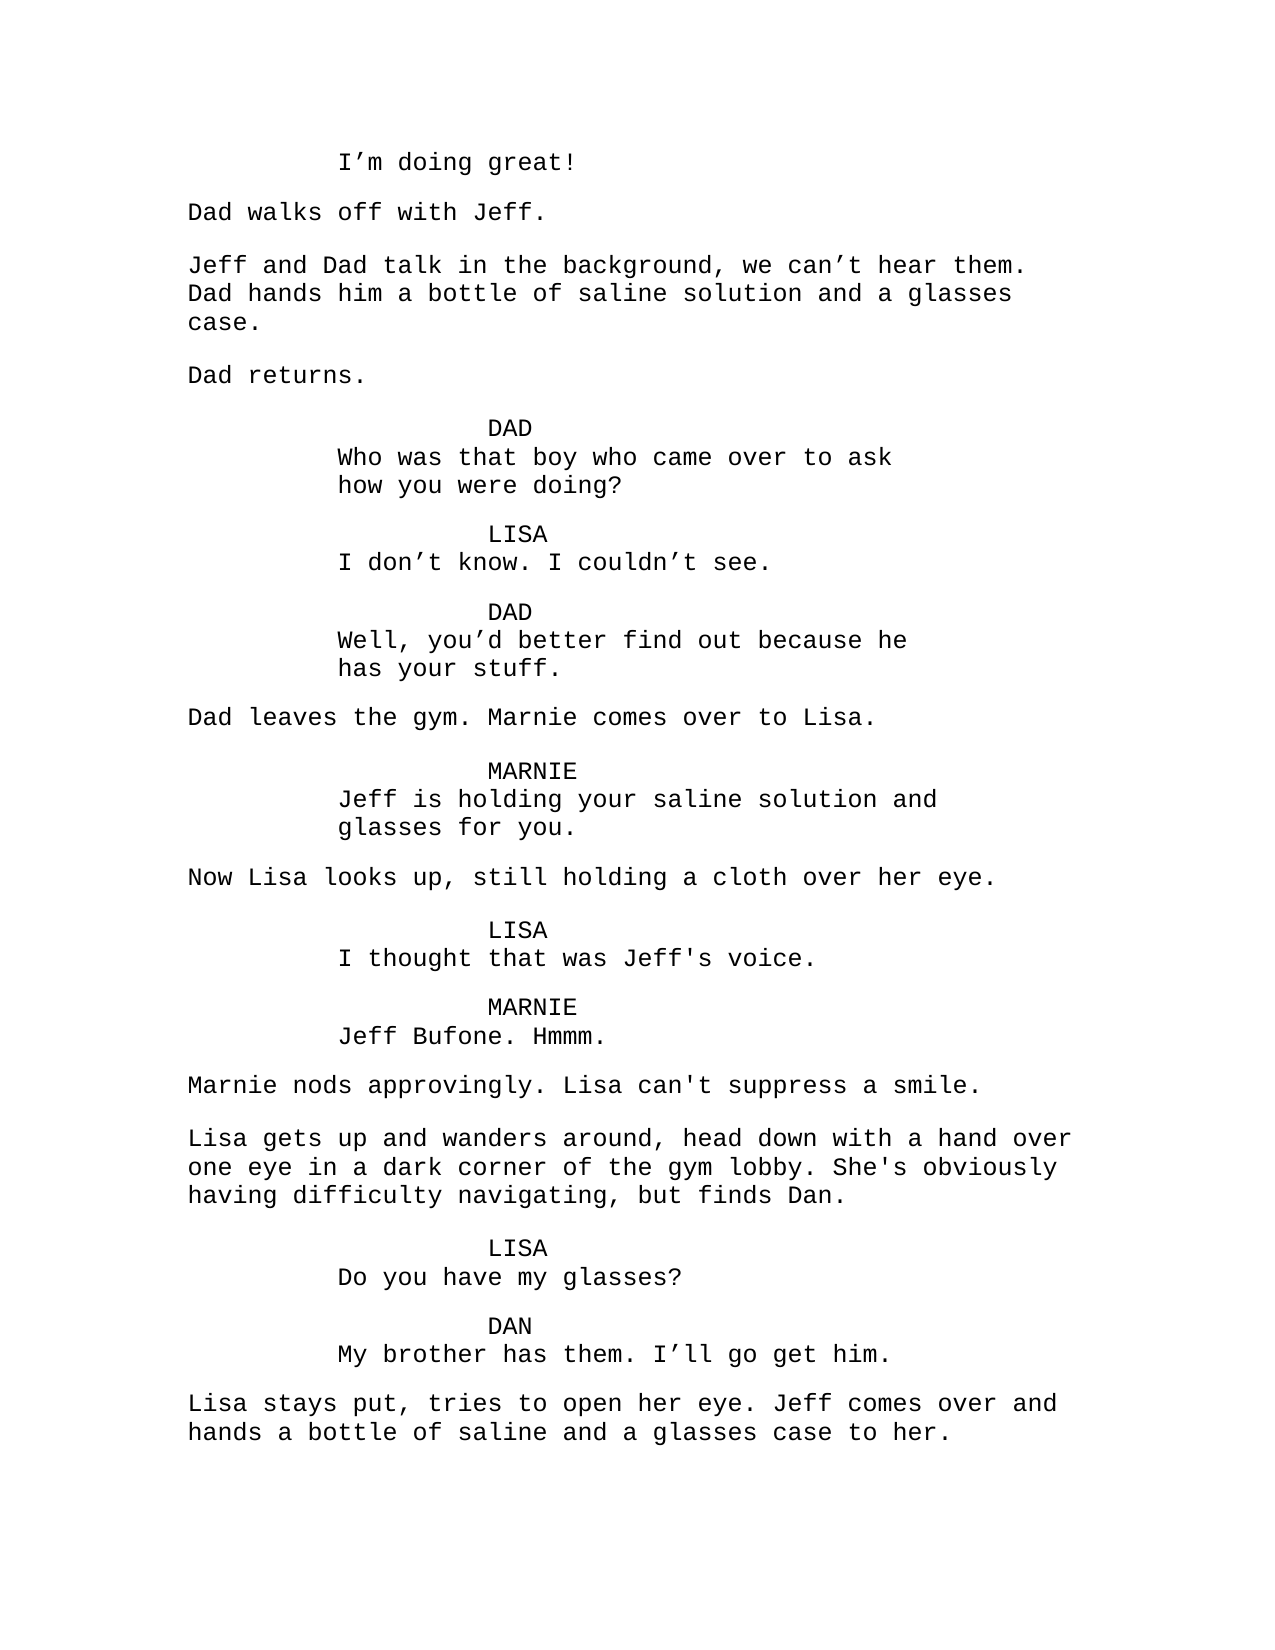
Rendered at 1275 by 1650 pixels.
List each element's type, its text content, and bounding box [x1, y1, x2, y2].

text Dad walks off with Jeff. [187, 199, 1087, 227]
text Dad returns. [187, 362, 1087, 391]
text Dad leaves the gym. Marnie comes over to Lisa. [187, 705, 1087, 733]
text Now Lisa looks up, still holding a cloth over her eye. [187, 864, 1087, 892]
text Jeff and Dad talk in the background, we can’t hear them. Dad hands him a bottle of saline solution and a glasses case. [187, 252, 1087, 337]
text Jeff Bufone. Hmmm. [337, 1023, 937, 1052]
text Lisa gets up and wanders around, head down with a hand over one eye in a dark corner of the gym lobby. She's obviously having difficulty navigating, but finds Dan. [187, 1126, 1087, 1211]
text I thought that was Jeff's voice. [337, 946, 937, 974]
text Do you have my glasses? [337, 1264, 937, 1292]
text MARNIE [187, 758, 1087, 787]
text I don’t know. I couldn’t see. [337, 550, 937, 578]
text Well, you’d better find out because he has your stuff. [337, 627, 937, 684]
text LISA [187, 522, 1087, 550]
text MARNIE [187, 995, 1087, 1023]
text Who was that boy who came over to ask how you were doing? [337, 444, 937, 501]
text DAN [187, 1313, 1087, 1342]
text DAD [187, 416, 1087, 444]
text Jeff is holding your saline solution and glasses for you. [337, 787, 937, 843]
text LISA [187, 1236, 1087, 1264]
text My brother has them. I’ll go get him. [337, 1342, 937, 1370]
text Lisa stays put, tries to open her eye. Jeff comes over and hands a bottle of saline and a glasses case to her. [187, 1391, 1087, 1447]
text Marnie nods approvingly. Lisa can't suppress a smile. [187, 1072, 1087, 1101]
text LISA [187, 917, 1087, 946]
text I’m doing great! [337, 150, 937, 178]
text DAD [187, 599, 1087, 627]
